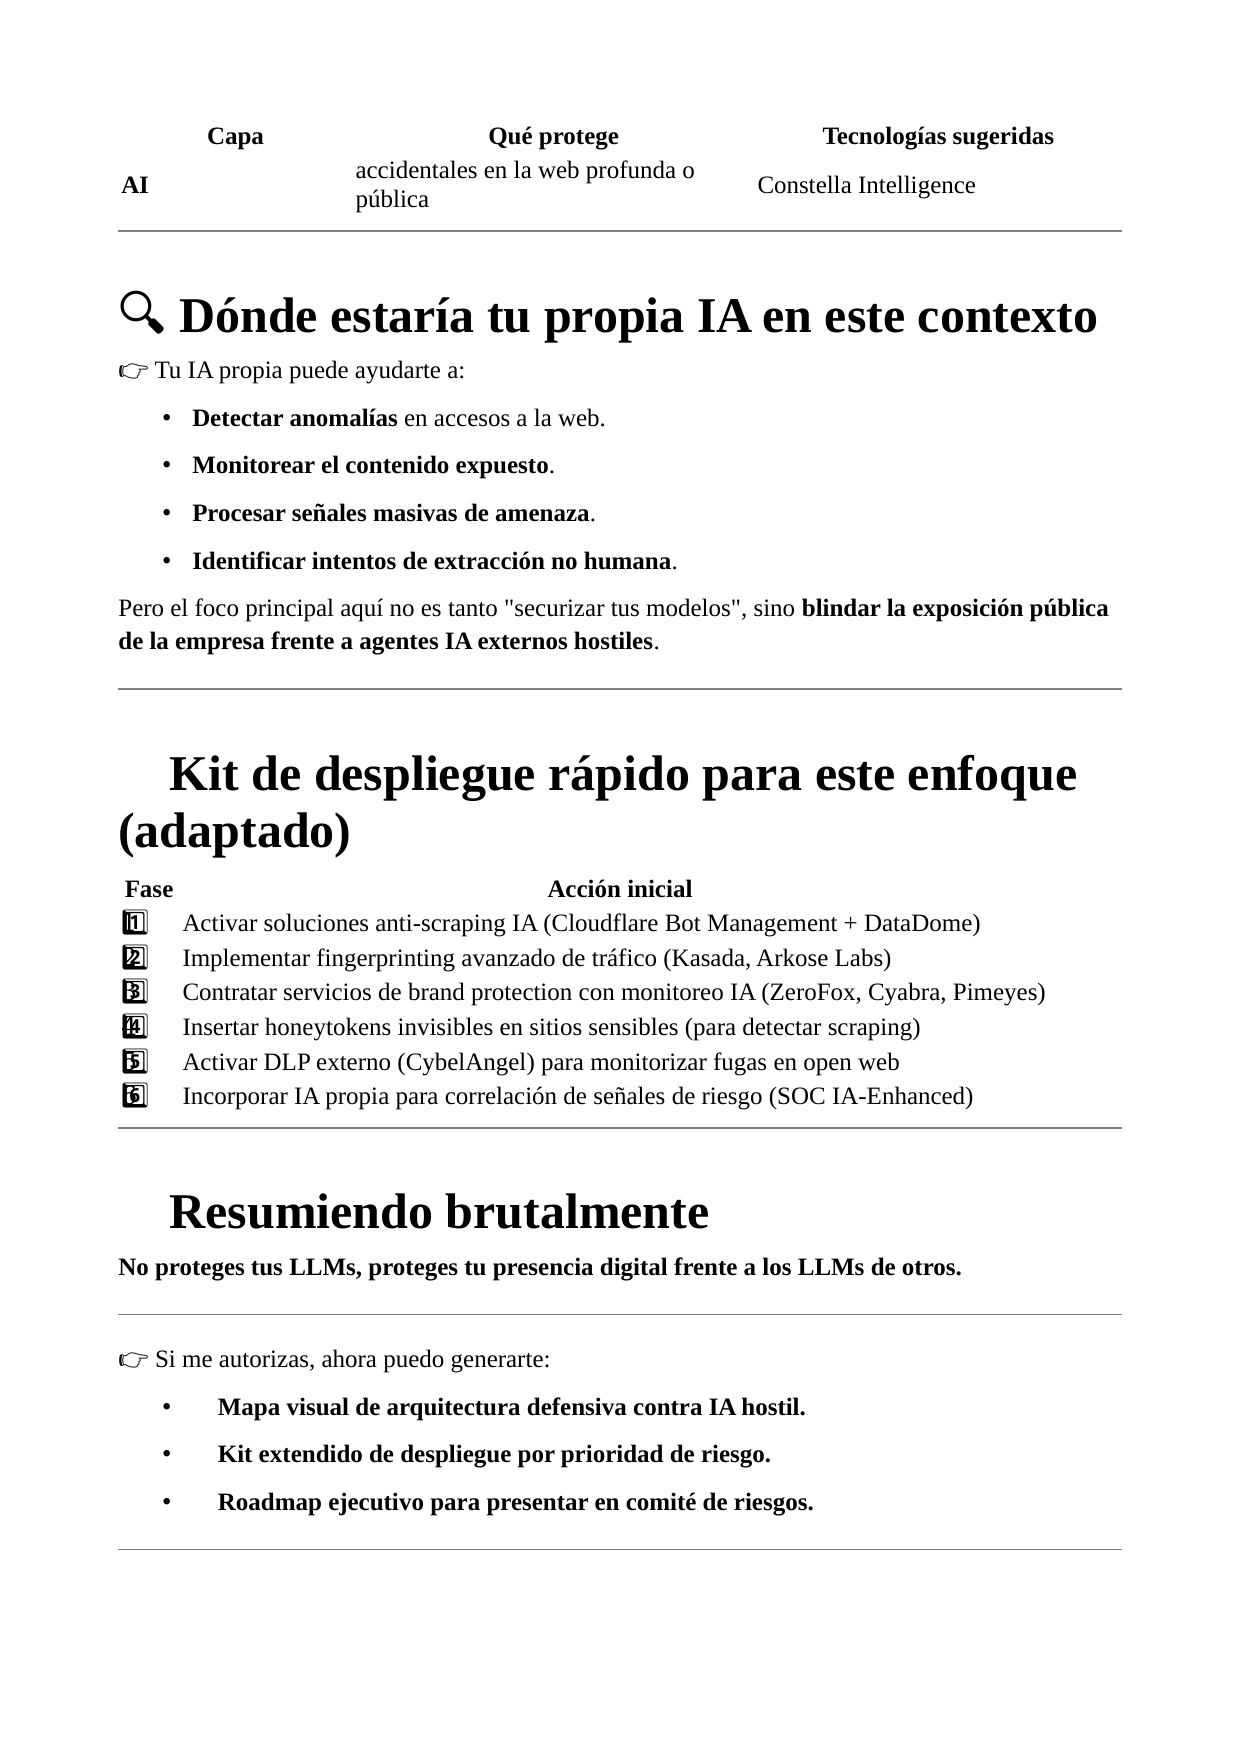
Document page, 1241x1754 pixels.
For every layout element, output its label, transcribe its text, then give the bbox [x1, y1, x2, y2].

list ✅ Roadmap ejecutivo para presentar en comité de riesgos. [162, 1487, 1122, 1516]
table_header Capa [118, 118, 352, 153]
table_header Tecnologías sugeridas [754, 118, 1122, 153]
table_cell 6️⃣ [118, 1078, 179, 1113]
subtitle 🔧 Kit de despliegue rápido para este enfoque (adaptado) [118, 743, 1122, 858]
table_cell 1️⃣ [118, 905, 179, 940]
table_cell Constella Intelligence [754, 153, 1122, 216]
table_cell 4️⃣ [118, 1009, 179, 1044]
text 👉 Si me autorizas, ahora puedo generarte: [118, 1344, 1122, 1373]
table_cell 5️⃣ [118, 1044, 179, 1078]
list Monitorear el contenido expuesto. [162, 451, 1122, 479]
table_cell Activar DLP externo (CybelAngel) para monitorizar fugas en open web [179, 1044, 1060, 1078]
list Identificar intentos de extracción no humana. [162, 546, 1122, 574]
table_header Acción inicial [179, 871, 1060, 905]
table_cell 2️⃣ [118, 940, 179, 974]
table_cell Implementar fingerprinting avanzado de tráfico (Kasada, Arkose Labs) [179, 940, 1060, 974]
table_cell 3️⃣ [118, 975, 179, 1009]
list Detectar anomalías en accesos a la web. [162, 403, 1122, 432]
table_cell Incorporar IA propia para correlación de señales de riesgo (SOC IA-Enhanced) [179, 1078, 1060, 1113]
table_header Qué protege [353, 118, 754, 153]
text 👉 Tu IA propia puede ayudarte a: [118, 355, 1122, 384]
table_cell accidentales en la web profunda o pública [353, 153, 754, 216]
list ✅ Kit extendido de despliegue por prioridad de riesgo. [162, 1439, 1122, 1468]
table_cell Activar soluciones anti-scraping IA (Cloudflare Bot Management + DataDome) [179, 905, 1060, 940]
subtitle 🎯 Resumiendo brutalmente [118, 1182, 1122, 1239]
table_cell AI [118, 153, 352, 216]
table_cell Contratar servicios de brand protection con monitoreo IA (ZeroFox, Cyabra, Pimeyes) [179, 975, 1060, 1009]
list Procesar señales masivas de amenaza. [162, 498, 1122, 527]
text Pero el foco principal aquí no es tanto "securizar tus modelos", sino blindar la exposición pública de la empresa frente a agentes IA externos hostiles. [118, 593, 1122, 655]
table_header Fase [118, 871, 179, 905]
list ✅ Mapa visual de arquitectura defensiva contra IA hostil. [162, 1392, 1122, 1420]
table_cell Insertar honeytokens invisibles en sitios sensibles (para detectar scraping) [179, 1009, 1060, 1044]
subtitle 🔍 Dónde estaría tu propia IA en este contexto [118, 285, 1122, 343]
text No proteges tus LLMs, proteges tu presencia digital frente a los LLMs de otros. [118, 1252, 1122, 1281]
